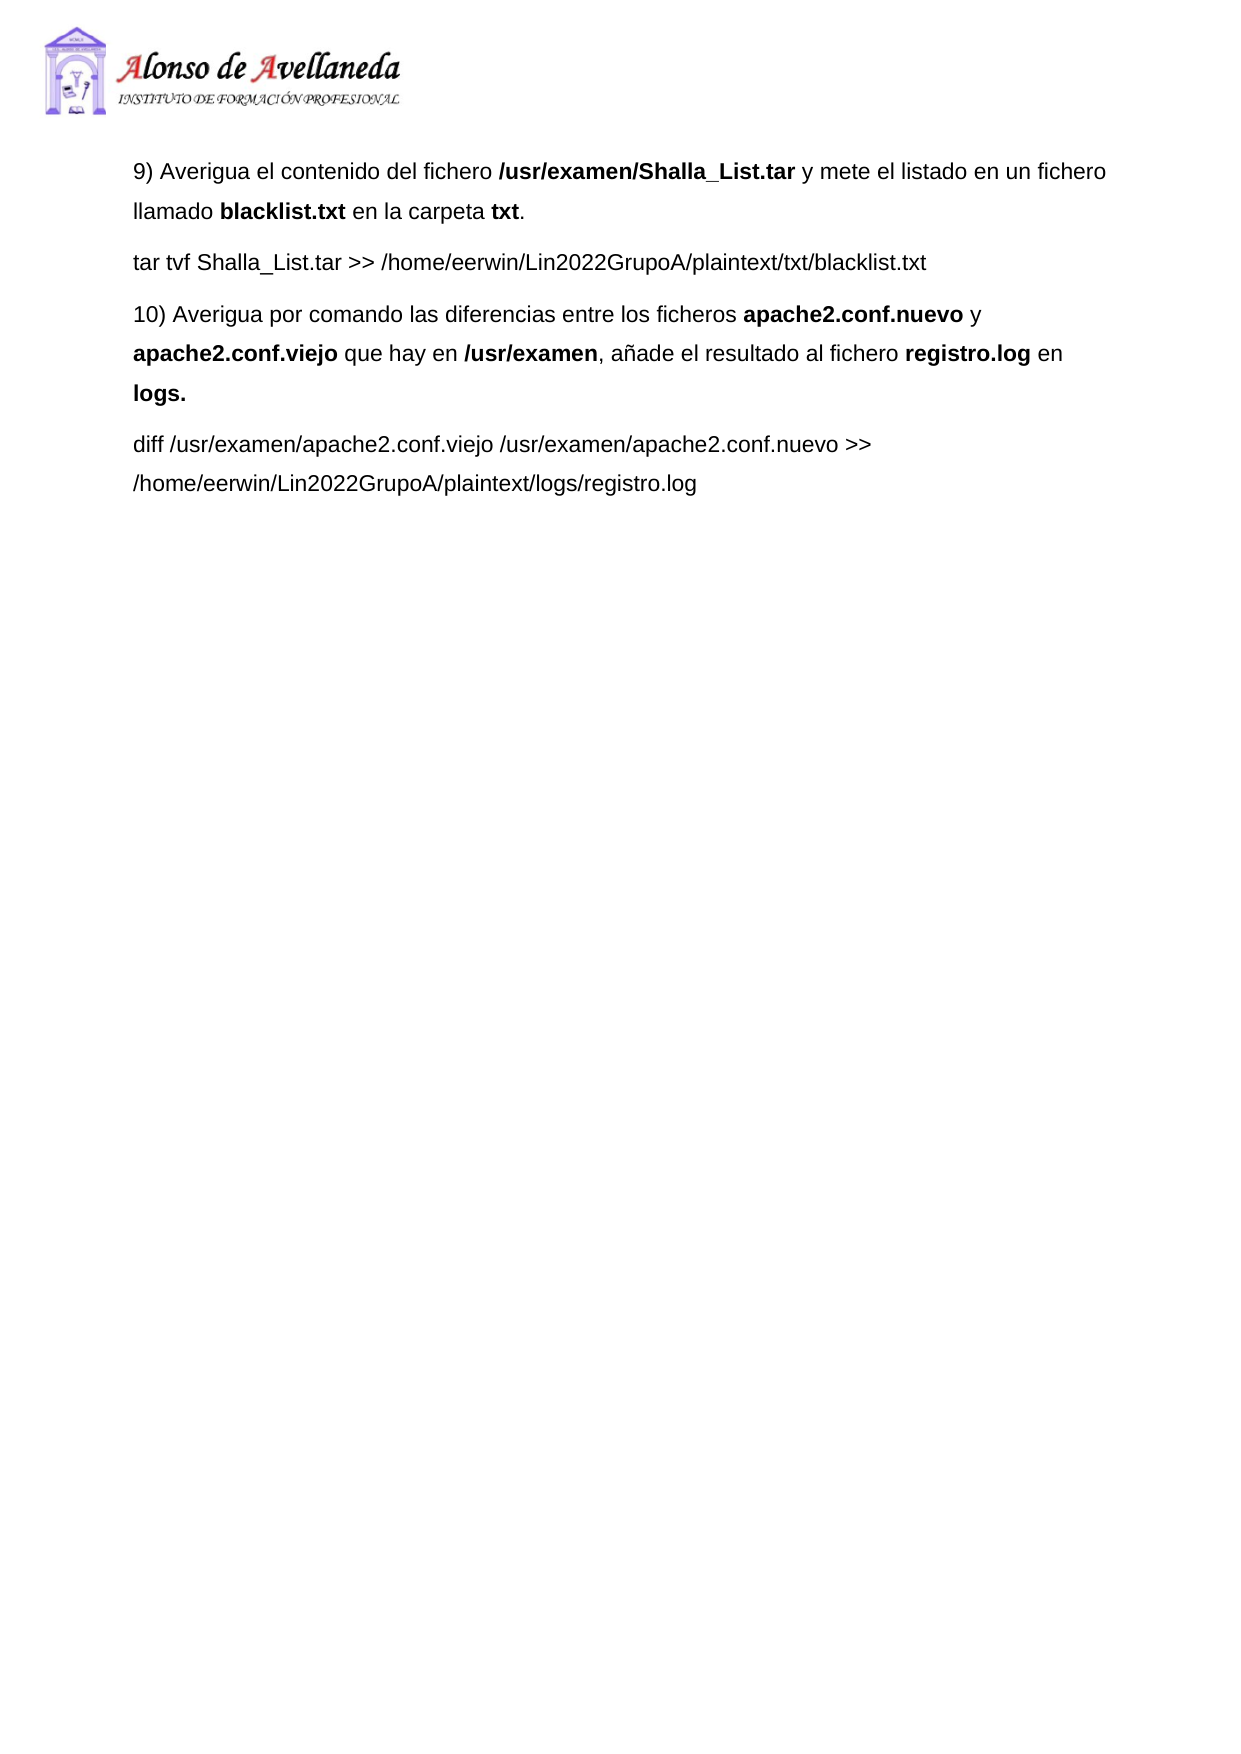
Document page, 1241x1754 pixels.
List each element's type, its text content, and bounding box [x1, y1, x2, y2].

list Averigua por comando las diferencias entre los ficheros apache2.conf.nuevo y apache2.conf.viejo que hay en /usr/examen, añade el resultado al fichero registro.log en logs. [133, 301, 1107, 406]
text tar tvf Shalla_List.tar >> /home/eerwin/Lin2022GrupoA/plaintext/txt/blacklist.txt [133, 249, 1107, 276]
list Averigua el contenido del fichero /usr/examen/Shalla_List.tar y mete el listado en un fichero llamado blacklist.txt en la carpeta txt. [133, 158, 1107, 224]
list diff /usr/examen/apache2.conf.viejo /usr/examen/apache2.conf.nuevo >> /home/eerwin/Lin2022GrupoA/plaintext/logs/registro.log [133, 431, 1107, 497]
picture [32, 22, 413, 128]
